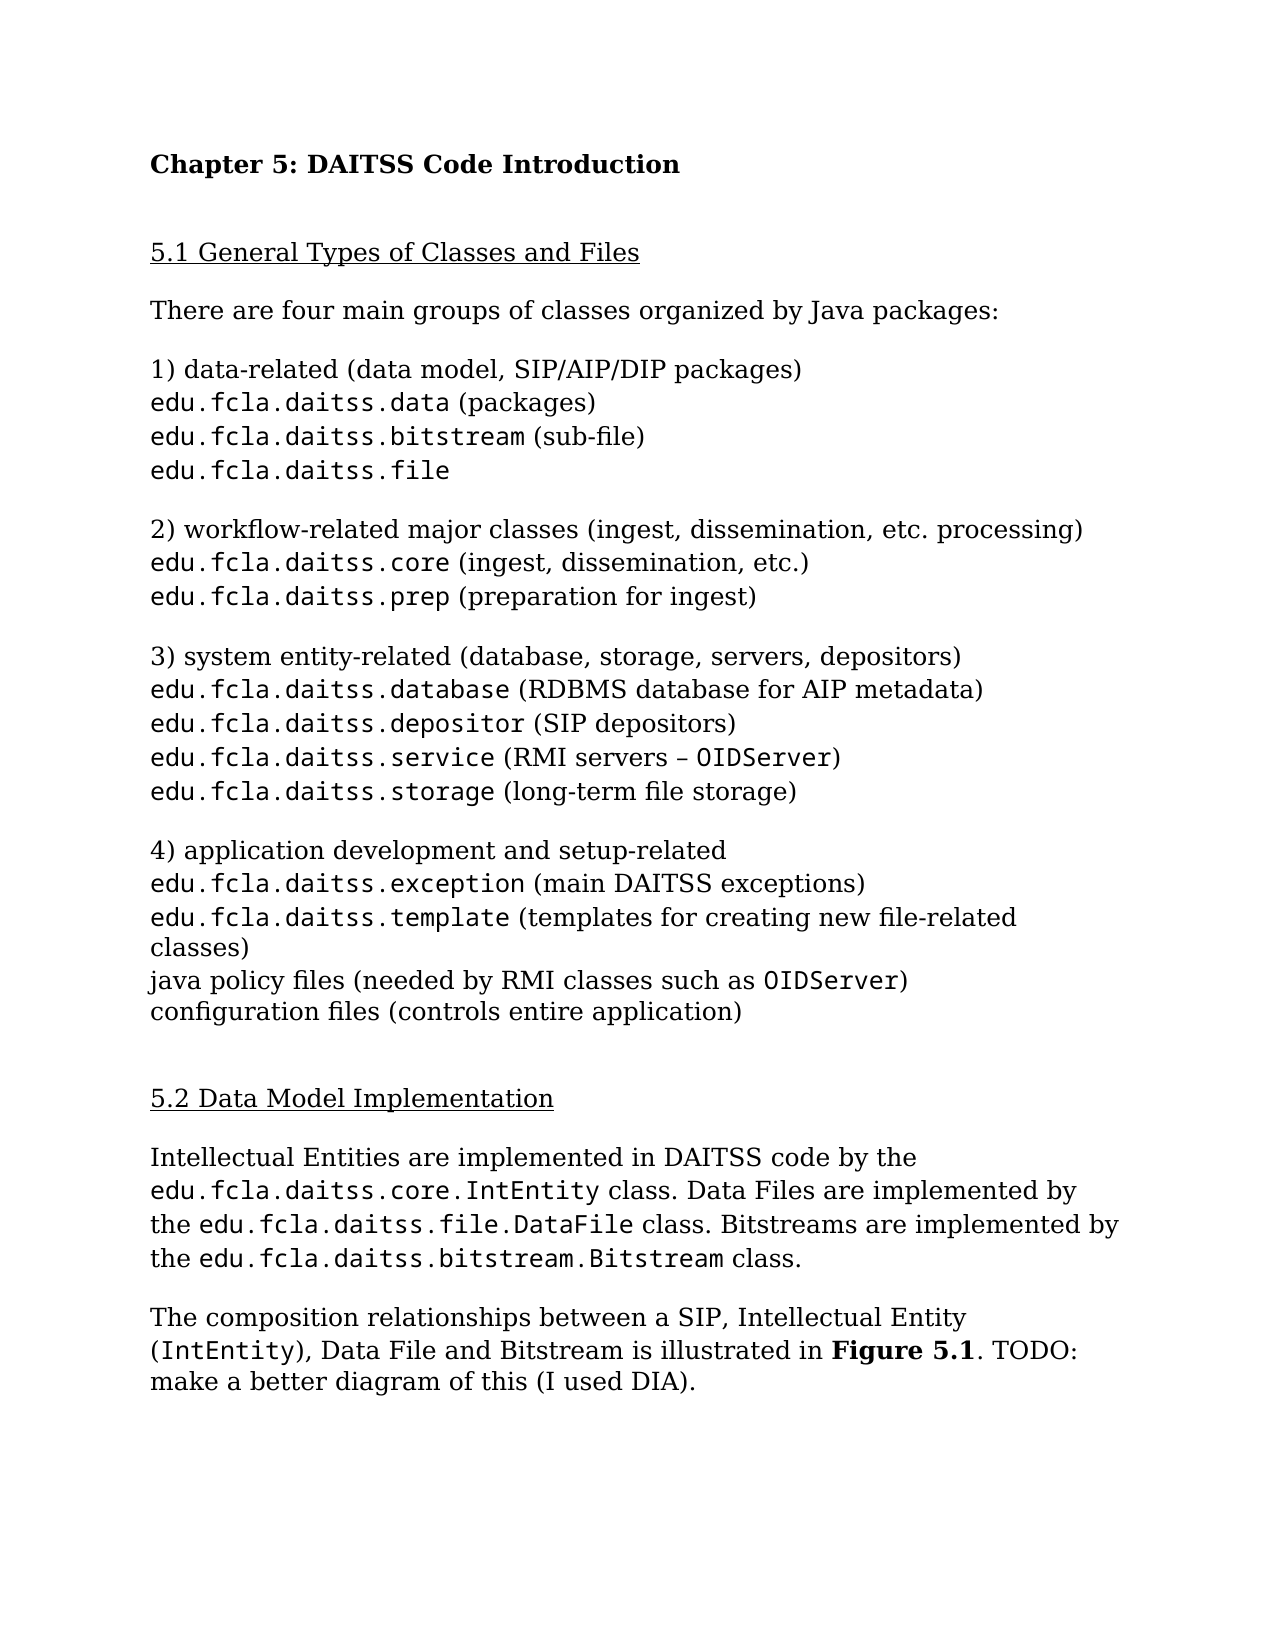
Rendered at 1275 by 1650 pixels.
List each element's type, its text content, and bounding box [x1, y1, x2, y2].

text edu.fcla.daitss.core (ingest, dissemination, etc.) [150, 545, 1125, 579]
text edu.fcla.daitss.file [150, 452, 1125, 486]
text 1) data-related (data model, SIP/AIP/DIP packages) [150, 355, 1125, 384]
text edu.fcla.daitss.prep (preparation for ingest) [150, 579, 1125, 613]
text edu.fcla.daitss.template (templates for creating new file-related classes) [150, 899, 1125, 963]
text edu.fcla.daitss.database (RDBMS database for AIP metadata) [150, 671, 1125, 705]
text There are four main groups of classes organized by Java packages: [150, 297, 1125, 326]
text The composition relationships between a SIP, Intellectual Entity (IntEntity), Data File and Bitstream is illustrated in Figure 5.1. TODO: make a better diagram of this (I used DIA). [150, 1303, 1125, 1396]
text Intellectual Entities are implemented in DAITSS code by the edu.fcla.daitss.core.IntEntity class. Data Files are implemented by the edu.fcla.daitss.file.DataFile class. Bitstreams are implemented by the edu.fcla.daitss.bitstream.Bitstream class. [150, 1143, 1125, 1274]
text edu.fcla.daitss.data (packages) [150, 384, 1125, 418]
text edu.fcla.daitss.bitstream (sub-file) [150, 418, 1125, 452]
text edu.fcla.daitss.storage (long-term file storage) [150, 773, 1125, 807]
text Chapter 5: DAITSS Code Introduction [150, 150, 1125, 179]
text edu.fcla.daitss.depositor (SIP depositors) [150, 705, 1125, 739]
text edu.fcla.daitss.service (RMI servers – OIDServer) [150, 739, 1125, 773]
text 4) application development and setup-related [150, 836, 1125, 866]
text edu.fcla.daitss.exception (main DAITSS exceptions) [150, 866, 1125, 899]
text 3) system entity-related (database, storage, servers, depositors) [150, 642, 1125, 671]
text 5.2 Data Model Implementation [150, 1084, 1125, 1114]
text 5.1 General Types of Classes and Files [150, 238, 1125, 267]
text java policy files (needed by RMI classes such as OIDServer) [150, 963, 1125, 997]
text configuration files (controls entire application) [150, 997, 1125, 1026]
text 2) workflow-related major classes (ingest, dissemination, etc. processing) [150, 516, 1125, 545]
